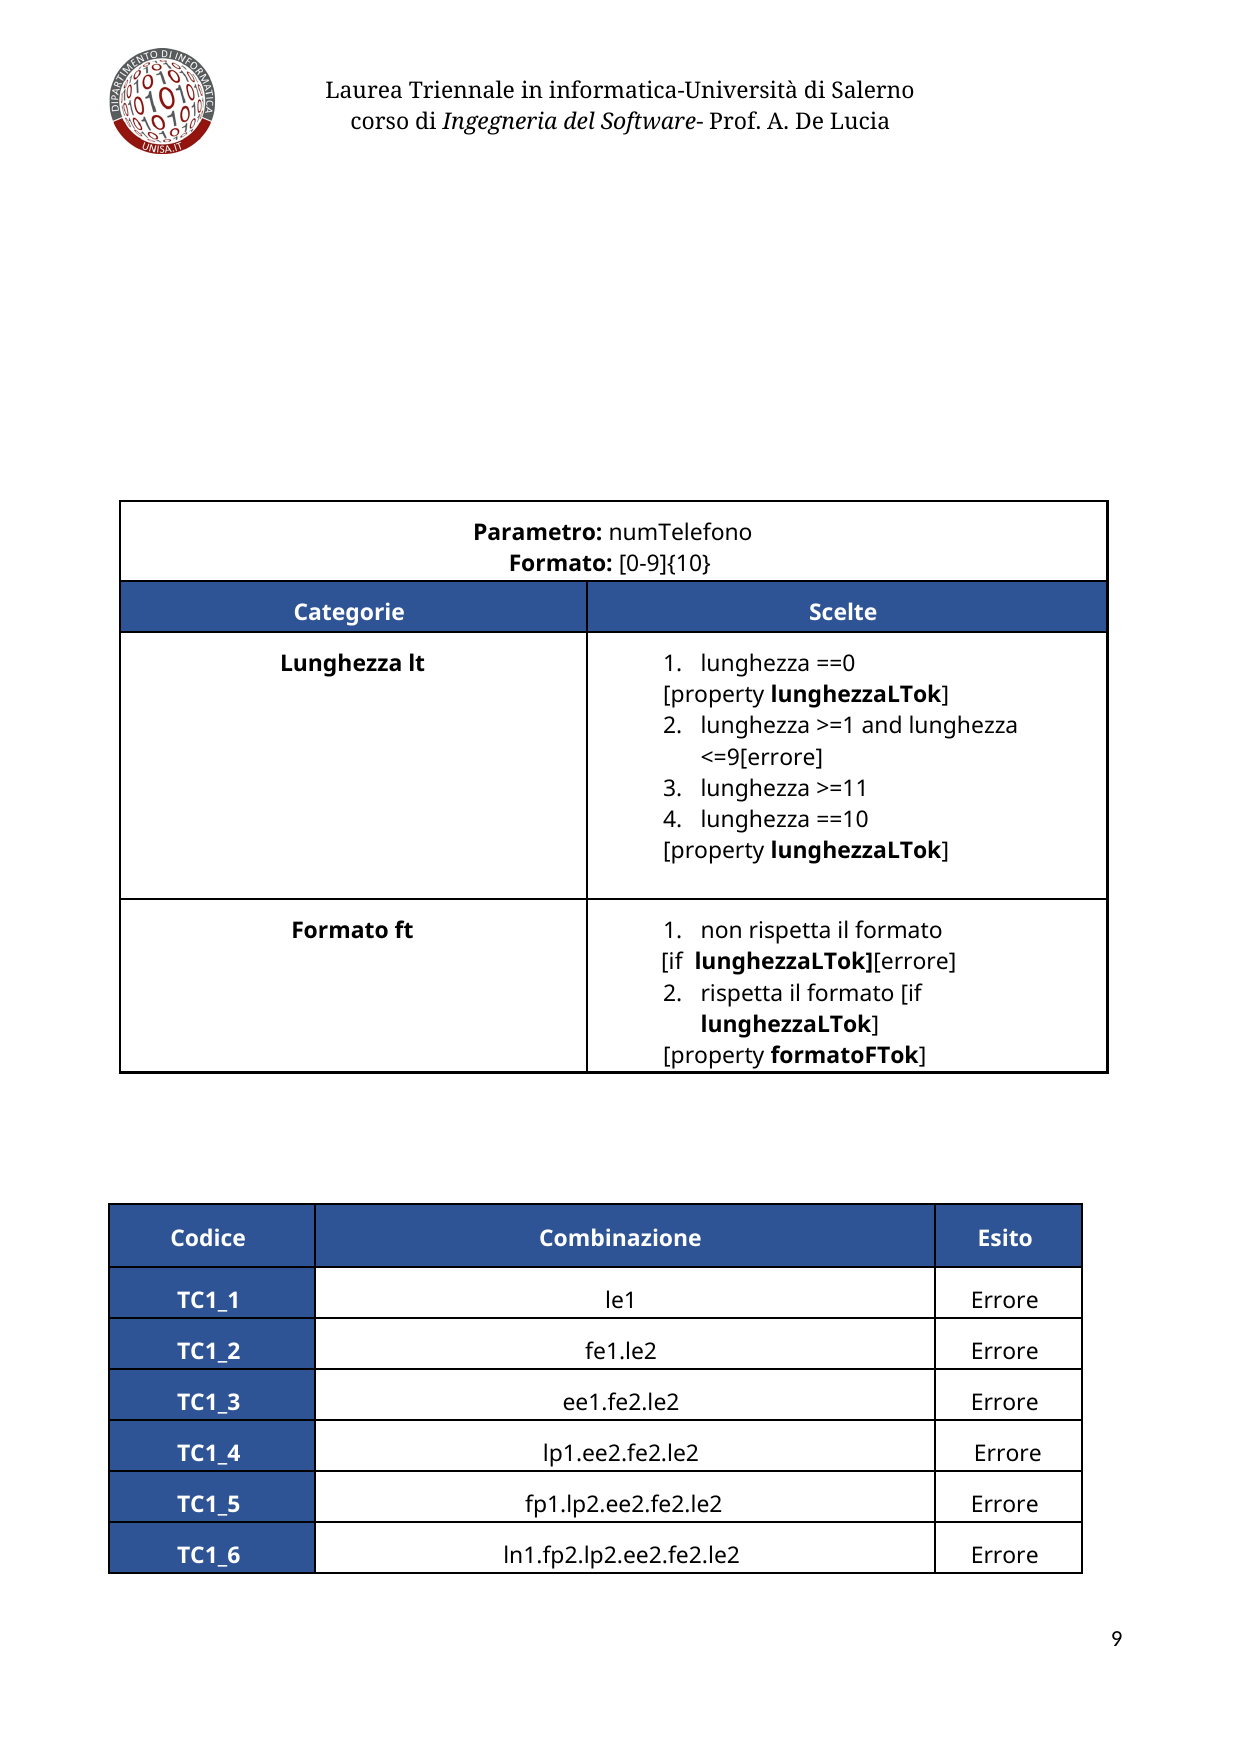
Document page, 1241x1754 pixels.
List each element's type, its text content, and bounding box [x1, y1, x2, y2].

table_cell TC1_3 [110, 1370, 314, 1419]
table_cell TC1_4 [110, 1421, 314, 1470]
table_cell le1 [316, 1268, 934, 1317]
table_cell Scelte [588, 582, 1106, 631]
table_header Esito [936, 1205, 1081, 1266]
table_cell Errore [936, 1472, 1081, 1521]
table_cell Errore [936, 1370, 1081, 1419]
table_cell ln1.fp2.lp2.ee2.fe2.le2 [316, 1523, 934, 1572]
table_cell TC1_1 [110, 1268, 314, 1317]
table_header Codice [110, 1205, 314, 1266]
table_cell fe1.le2 [316, 1319, 934, 1368]
table_header Parametro: numTelefono Formato: [0-9]{10} [121, 502, 1106, 580]
table_cell TC1_2 [110, 1319, 314, 1368]
table_cell Lunghezza lt [121, 633, 586, 898]
table_cell Categorie [121, 582, 586, 631]
table_cell TC1_5 [110, 1472, 314, 1521]
table_cell Errore [936, 1421, 1081, 1470]
table_cell Errore [936, 1523, 1081, 1572]
table_cell non rispetta il formato [if lunghezzaLTok][errore] rispetta il formato [if lunghezzaLTok] [property formatoFTok] [588, 900, 1106, 1071]
table_header Combinazione [316, 1205, 934, 1266]
table_cell Formato ft [121, 900, 586, 1071]
table_cell TC1_6 [110, 1523, 314, 1572]
table_cell Errore [936, 1319, 1081, 1368]
table_cell lunghezza ==0 [property lunghezzaLTok] lunghezza >=1 and lunghezza <=9[errore] lunghezza >=11 lunghezza ==10 [property lunghezzaLTok] [588, 633, 1106, 898]
table_cell ee1.fe2.le2 [316, 1370, 934, 1419]
table_cell fp1.lp2.ee2.fe2.le2 [316, 1472, 934, 1521]
table_cell lp1.ee2.fe2.le2 [316, 1421, 934, 1470]
table_cell Errore [936, 1268, 1081, 1317]
